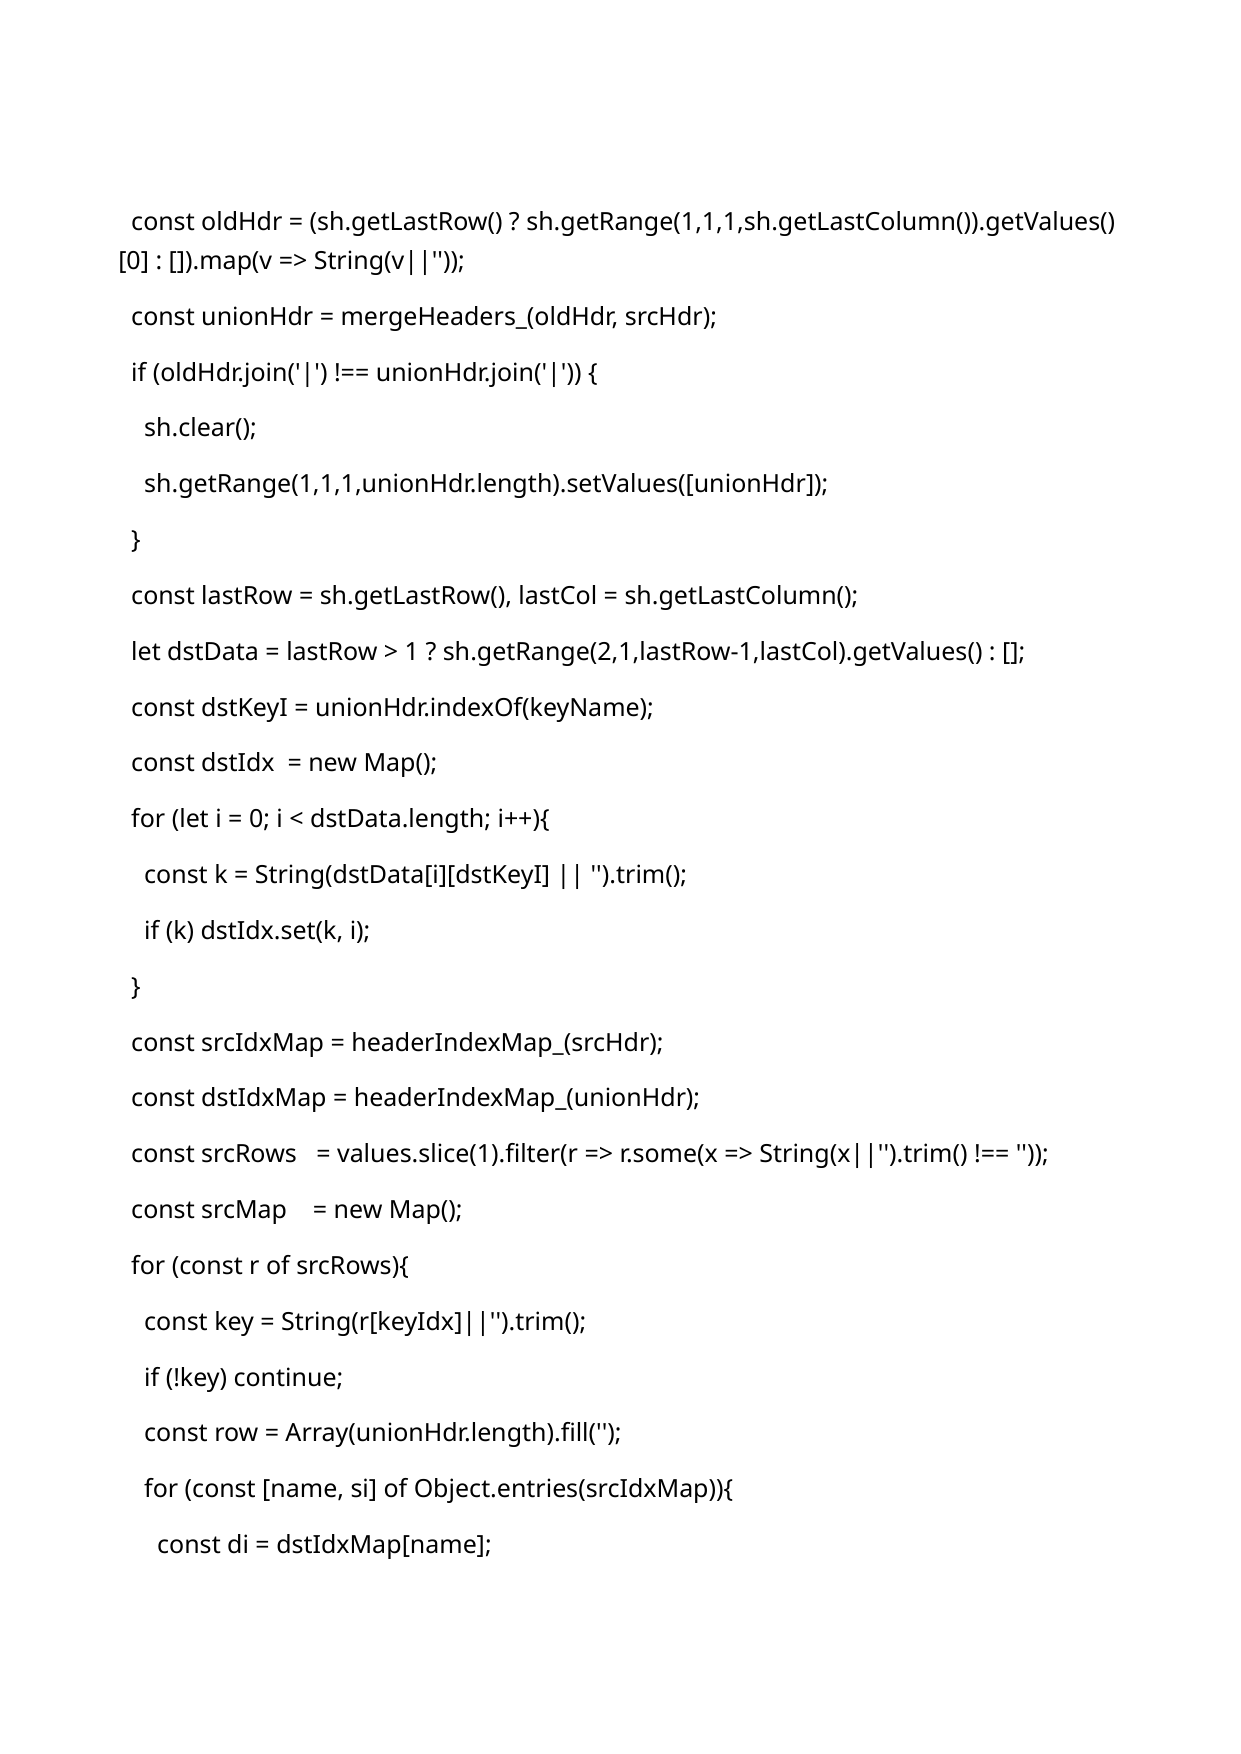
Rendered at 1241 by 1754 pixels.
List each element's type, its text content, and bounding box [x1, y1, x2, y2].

text } [118, 522, 1122, 556]
text sh.getRange(1,1,1,unionHdr.length).setValues([unionHdr]); [118, 466, 1122, 500]
text const unionHdr = mergeHeaders_(oldHdr, srcHdr); [118, 298, 1122, 332]
text if (k) dstIdx.set(k, i); [118, 913, 1122, 947]
text let dstData = lastRow > 1 ? sh.getRange(2,1,lastRow-1,lastCol).getValues() : []; [118, 633, 1122, 667]
text for (const r of srcRows){ [118, 1248, 1122, 1282]
text const srcRows = values.slice(1).filter(r => r.some(x => String(x||'').trim() !== '')); [118, 1136, 1122, 1170]
text if (!key) continue; [118, 1359, 1122, 1393]
text const srcMap = new Map(); [118, 1192, 1122, 1226]
text const srcIdxMap = headerIndexMap_(srcHdr); [118, 1024, 1122, 1058]
text for (const [name, si] of Object.entries(srcIdxMap)){ [118, 1471, 1122, 1505]
text sh.clear(); [118, 410, 1122, 444]
text } [118, 968, 1122, 1002]
text const row = Array(unionHdr.length).fill(''); [118, 1415, 1122, 1449]
text const lastRow = sh.getLastRow(), lastCol = sh.getLastColumn(); [118, 578, 1122, 612]
text for (let i = 0; i < dstData.length; i++){ [118, 801, 1122, 835]
text if (oldHdr.join('|') !== unionHdr.join('|')) { [118, 354, 1122, 388]
text const dstIdx = new Map(); [118, 745, 1122, 779]
text const dstKeyI = unionHdr.indexOf(keyName); [118, 689, 1122, 723]
text const key = String(r[keyIdx]||'').trim(); [118, 1303, 1122, 1337]
text const dstIdxMap = headerIndexMap_(unionHdr); [118, 1080, 1122, 1114]
text const oldHdr = (sh.getLastRow() ? sh.getRange(1,1,1,sh.getLastColumn()).getValues()[0] : []).map(v => String(v||'')); [118, 203, 1122, 277]
text const di = dstIdxMap[name]; [118, 1527, 1122, 1561]
text const k = String(dstData[i][dstKeyI] || '').trim(); [118, 857, 1122, 891]
